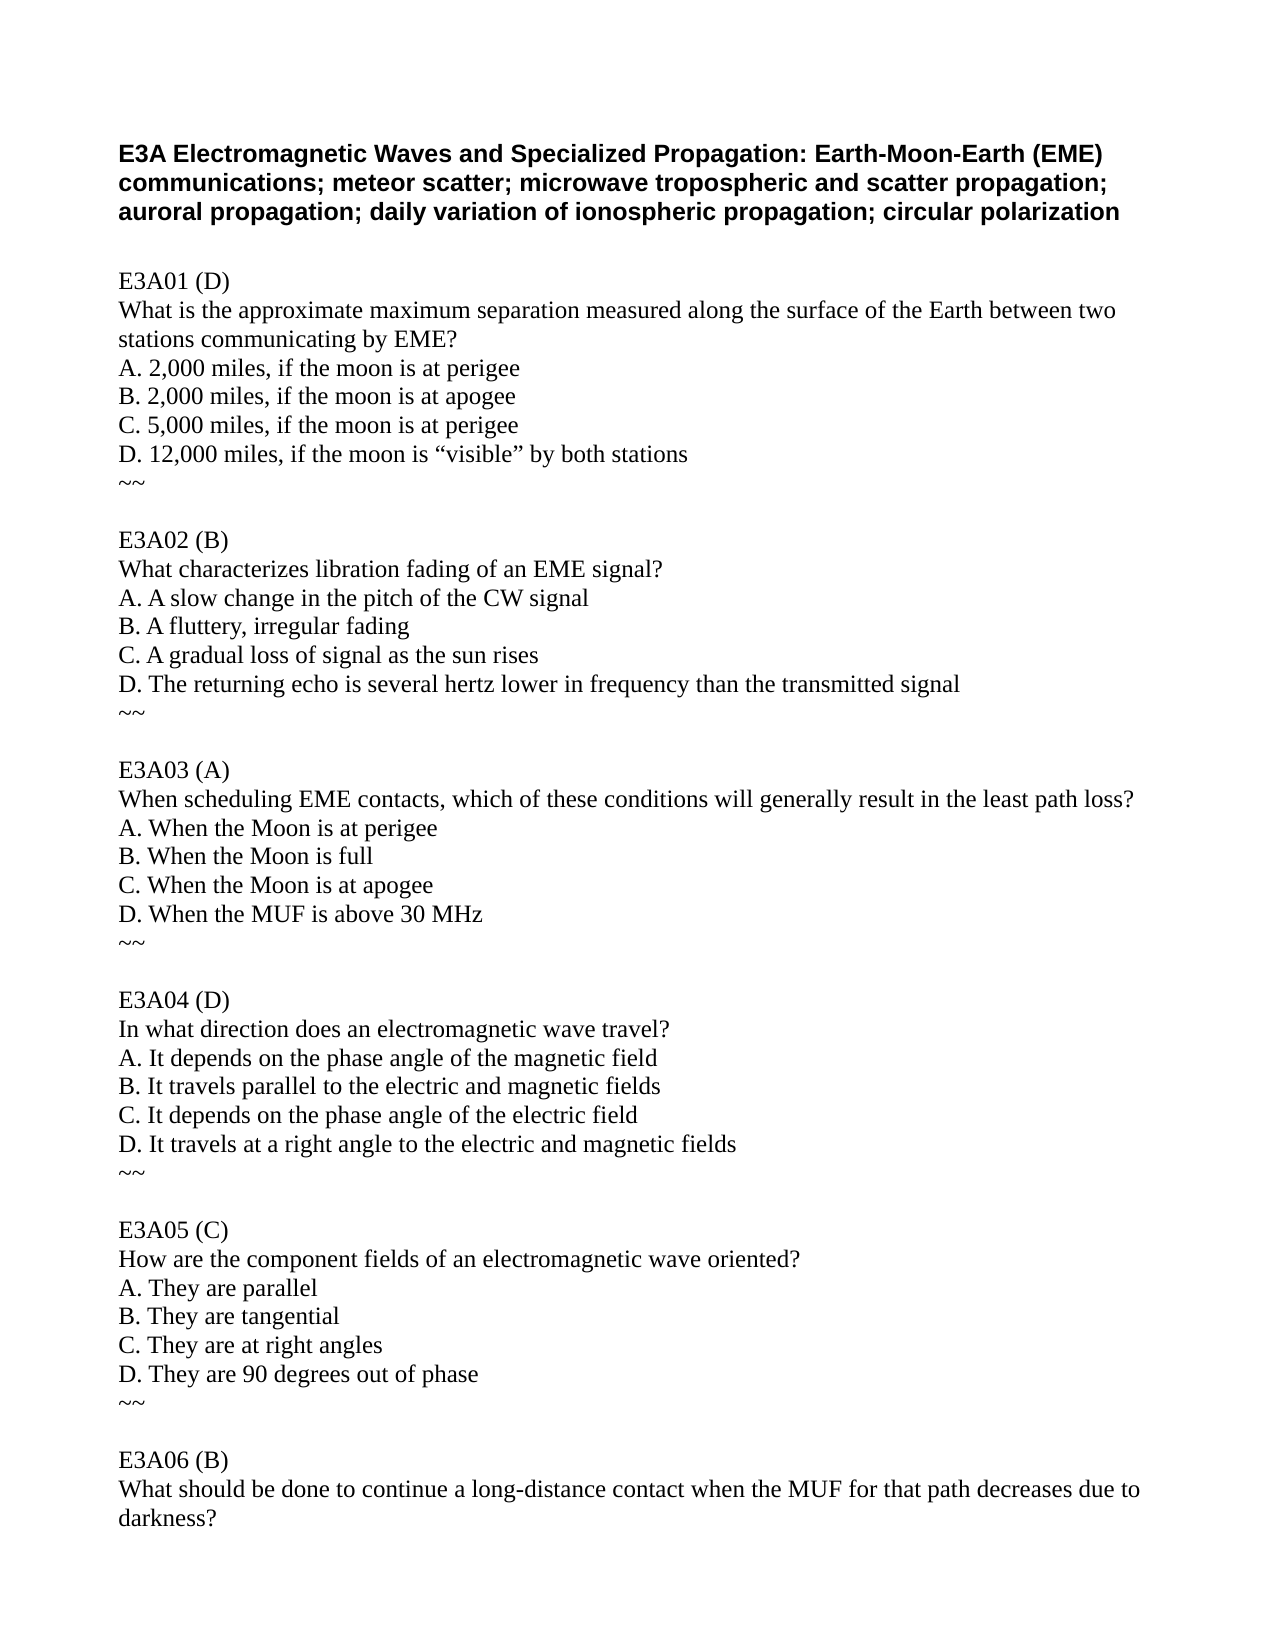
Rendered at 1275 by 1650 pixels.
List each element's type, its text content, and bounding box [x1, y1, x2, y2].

text C. 5,000 miles, if the moon is at perigee [118, 410, 1157, 439]
text E3A01 (D) [118, 266, 1157, 295]
text C. They are at right angles [118, 1330, 1157, 1359]
text In what direction does an electromagnetic wave travel? [118, 1014, 1157, 1043]
text E3A06 (B) [118, 1445, 1157, 1474]
text What is the approximate maximum separation measured along the surface of the Earth between two stations communicating by EME? [118, 295, 1157, 353]
text C. A gradual loss of signal as the sun rises [118, 640, 1157, 669]
subtitle E3A Electromagnetic Waves and Specialized Propagation: Earth-Moon-Earth (EME) communications; meteor scatter; microwave tropospheric and scatter propagation; auroral propagation; daily variation of ionospheric propagation; circular polarization [118, 139, 1157, 225]
text B. They are tangential [118, 1301, 1157, 1330]
text D. When the MUF is above 30 MHz [118, 899, 1157, 928]
text ~~ [118, 698, 1157, 726]
text B. A fluttery, irregular fading [118, 611, 1157, 640]
text B. It travels parallel to the electric and magnetic fields [118, 1071, 1157, 1100]
text B. 2,000 miles, if the moon is at apogee [118, 381, 1157, 410]
text E3A02 (B) [118, 525, 1157, 554]
text ~~ [118, 1388, 1157, 1416]
text A. 2,000 miles, if the moon is at perigee [118, 353, 1157, 381]
text A. They are parallel [118, 1273, 1157, 1301]
text ~~ [118, 1158, 1157, 1186]
text A. A slow change in the pitch of the CW signal [118, 583, 1157, 611]
text C. When the Moon is at apogee [118, 870, 1157, 899]
text A. It depends on the phase angle of the magnetic field [118, 1043, 1157, 1071]
text B. When the Moon is full [118, 841, 1157, 870]
text E3A04 (D) [118, 985, 1157, 1014]
text When scheduling EME contacts, which of these conditions will generally result in the least path loss? [118, 784, 1157, 813]
text E3A03 (A) [118, 755, 1157, 784]
text D. They are 90 degrees out of phase [118, 1359, 1157, 1388]
text How are the component fields of an electromagnetic wave oriented? [118, 1244, 1157, 1273]
text ~~ [118, 468, 1157, 496]
text A. When the Moon is at perigee [118, 813, 1157, 841]
text What should be done to continue a long-distance contact when the MUF for that path decreases due to darkness? [118, 1474, 1157, 1531]
text D. The returning echo is several hertz lower in frequency than the transmitted signal [118, 669, 1157, 698]
text What characterizes libration fading of an EME signal? [118, 554, 1157, 583]
text D. It travels at a right angle to the electric and magnetic fields [118, 1129, 1157, 1158]
text C. It depends on the phase angle of the electric field [118, 1100, 1157, 1129]
text ~~ [118, 928, 1157, 956]
text D. 12,000 miles, if the moon is “visible” by both stations [118, 439, 1157, 468]
text E3A05 (C) [118, 1215, 1157, 1244]
